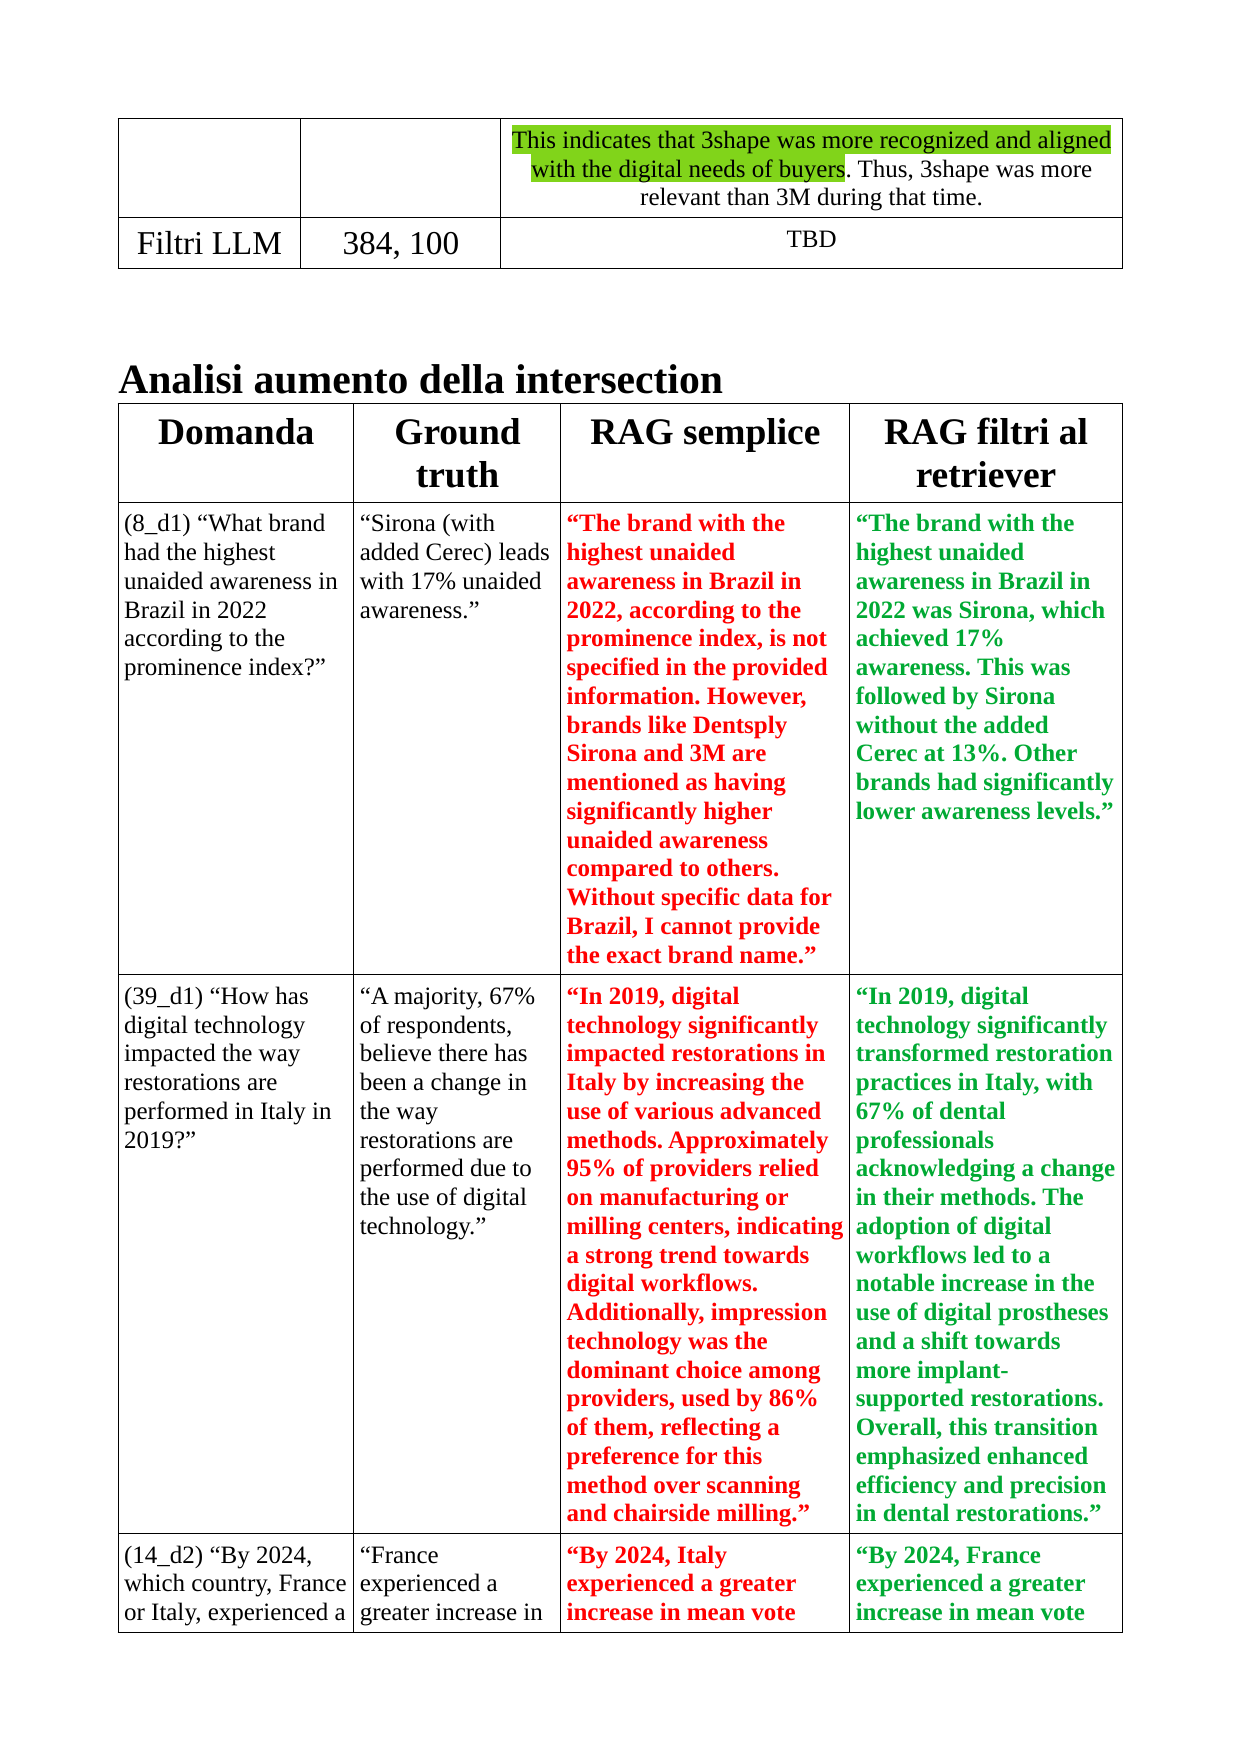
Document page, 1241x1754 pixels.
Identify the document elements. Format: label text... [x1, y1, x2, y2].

table_cell “The brand with the highest unaided awareness in Brazil in 2022 was Sirona, which achieved 17% awareness. This was followed by Sirona without the added Cerec at 13%. Other brands had significantly lower awareness levels.” [850, 503, 1122, 974]
table_cell “Sirona (with added Cerec) leads with 17% unaided awareness.” [354, 503, 560, 974]
table_cell This indicates that 3shape was more recognized and aligned with the digital needs of buyers. Thus, 3shape was more relevant than 3M during that time. [501, 119, 1122, 217]
table_cell [119, 119, 300, 217]
table_cell “By 2024, France experienced a greater increase in mean vote [850, 1534, 1122, 1632]
table_cell 384, 100 [301, 218, 500, 268]
table_cell “A majority, 67% of respondents, believe there has been a change in the way restorations are performed due to the use of digital technology.” [354, 975, 560, 1533]
table_cell [301, 119, 500, 217]
table_cell (8_d1) “What brand had the highest unaided awareness in Brazil in 2022 according to the prominence index?” [119, 503, 353, 974]
table_header RAG filtri al retriever [850, 404, 1122, 502]
table_cell (14_d2) “By 2024, which country, France or Italy, experienced a [119, 1534, 353, 1632]
table_cell (39_d1) “How has digital technology impacted the way restorations are performed in Italy in 2019?” [119, 975, 353, 1533]
table_header Domanda [119, 404, 353, 502]
table_cell TBD [501, 218, 1122, 268]
table_cell “In 2019, digital technology significantly transformed restoration practices in Italy, with 67% of dental professionals acknowledging a change in their methods. The adoption of digital workflows led to a notable increase in the use of digital prostheses and a shift towards more implant-supported restorations. Overall, this transition emphasized enhanced efficiency and precision in dental restorations.” [850, 975, 1122, 1533]
table_header Ground truth [354, 404, 560, 502]
table_cell Filtri LLM [119, 218, 300, 268]
table_cell “In 2019, digital technology significantly impacted restorations in Italy by increasing the use of various advanced methods. Approximately 95% of providers relied on manufacturing or milling centers, indicating a strong trend towards digital workflows. Additionally, impression technology was the dominant choice among providers, used by 86% of them, reflecting a preference for this method over scanning and chairside milling.” [561, 975, 849, 1533]
table_cell “France experienced a greater increase in [354, 1534, 560, 1632]
table_cell “By 2024, Italy experienced a greater increase in mean vote [561, 1534, 849, 1632]
table_header RAG semplice [561, 404, 849, 502]
text Analisi aumento della intersection [118, 355, 1122, 403]
table_cell “The brand with the highest unaided awareness in Brazil in 2022, according to the prominence index, is not specified in the provided information. However, brands like Dentsply Sirona and 3M are mentioned as having significantly higher unaided awareness compared to others. Without specific data for Brazil, I cannot provide the exact brand name.” [561, 503, 849, 974]
